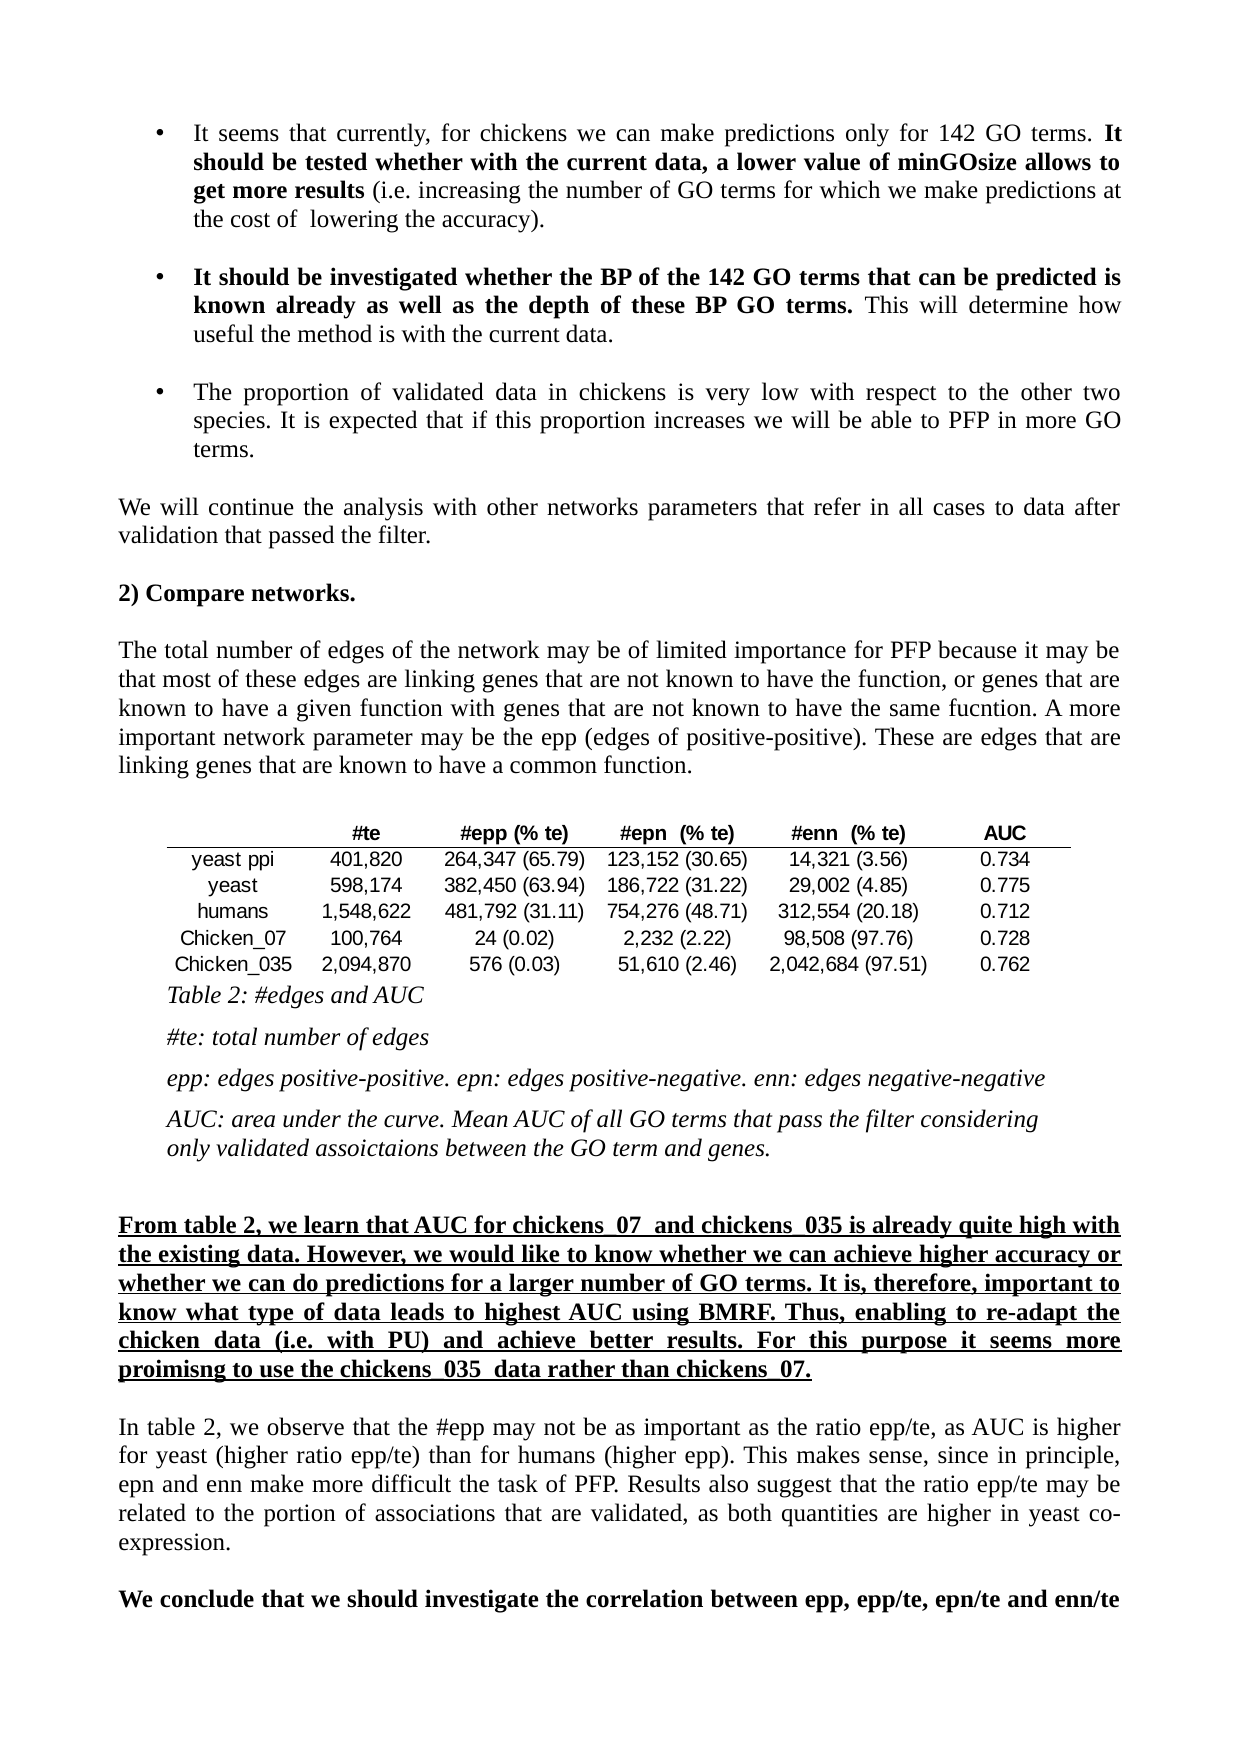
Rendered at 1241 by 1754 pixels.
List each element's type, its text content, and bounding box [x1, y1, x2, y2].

text AUC: area under the curve. Mean AUC of all GO terms that pass the filter considering only validated assoictaions between the GO term and genes. [167, 1104, 1074, 1162]
text 2) Compare networks. [118, 578, 1122, 607]
text epp: edges positive-positive. epn: edges positive-negative. enn: edges negative-negative [167, 1063, 1074, 1092]
text In table 2, we observe that the #epp may not be as important as the ratio epp/te, as AUC is higher for yeast (higher ratio epp/te) than for humans (higher epp). This makes sense, since in principle, epn and enn make more difficult the task of PFP. Results also suggest that the ratio epp/te may be related to the portion of associations that are validated, as both quantities are higher in yeast co-expression. [118, 1412, 1122, 1555]
text We will continue the analysis with other networks parameters that refer in all cases to data after validation that passed the filter. [118, 492, 1122, 549]
text proimisng to use the chickens_035 data rather than chickens_07. [118, 1352, 1122, 1383]
text We conclude that we should investigate the correlation between epp, epp/te, epn/te and enn/te [118, 1584, 1122, 1613]
list The proportion of validated data in chickens is very low with respect to the other two species. It is expected that if this proportion increases we will be able to PFP in more GO terms. [156, 377, 1122, 463]
text whether we can do predictions for a larger number of GO terms. It is, therefore, important to know what type of data leads to highest AUC using BMRF. Thus, enabling to re-adapt the chicken data (i.e. with PU) and achieve better results. For this purpose it seems more [118, 1266, 1122, 1350]
text From table 2, we learn that AUC for chickens_07 and chickens_035 is already quite high with the existing data. However, we would like to know whether we can achieve higher accuracy or [118, 1210, 1122, 1264]
list It seems that currently, for chickens we can make predictions only for 142 GO terms. It should be tested whether with the current data, a lower value of minGOsize allows to get more results (i.e. increasing the number of GO terms for which we make predictions at the cost of lowering the accuracy). [156, 118, 1122, 233]
text Table 2: #edges and AUC [167, 820, 1074, 1009]
text #te: total number of edges [167, 1022, 1074, 1050]
text The total number of edges of the network may be of limited importance for PFP because it may be that most of these edges are linking genes that are not known to have the function, or genes that are known to have a given function with genes that are not known to have the same fucntion. A more important network parameter may be the epp (edges of positive-positive). These are edges that are linking genes that are known to have a common function. [118, 635, 1122, 779]
list It should be investigated whether the BP of the 142 GO terms that can be predicted is known already as well as the depth of these BP GO terms. This will determine how useful the method is with the current data. [156, 262, 1122, 348]
